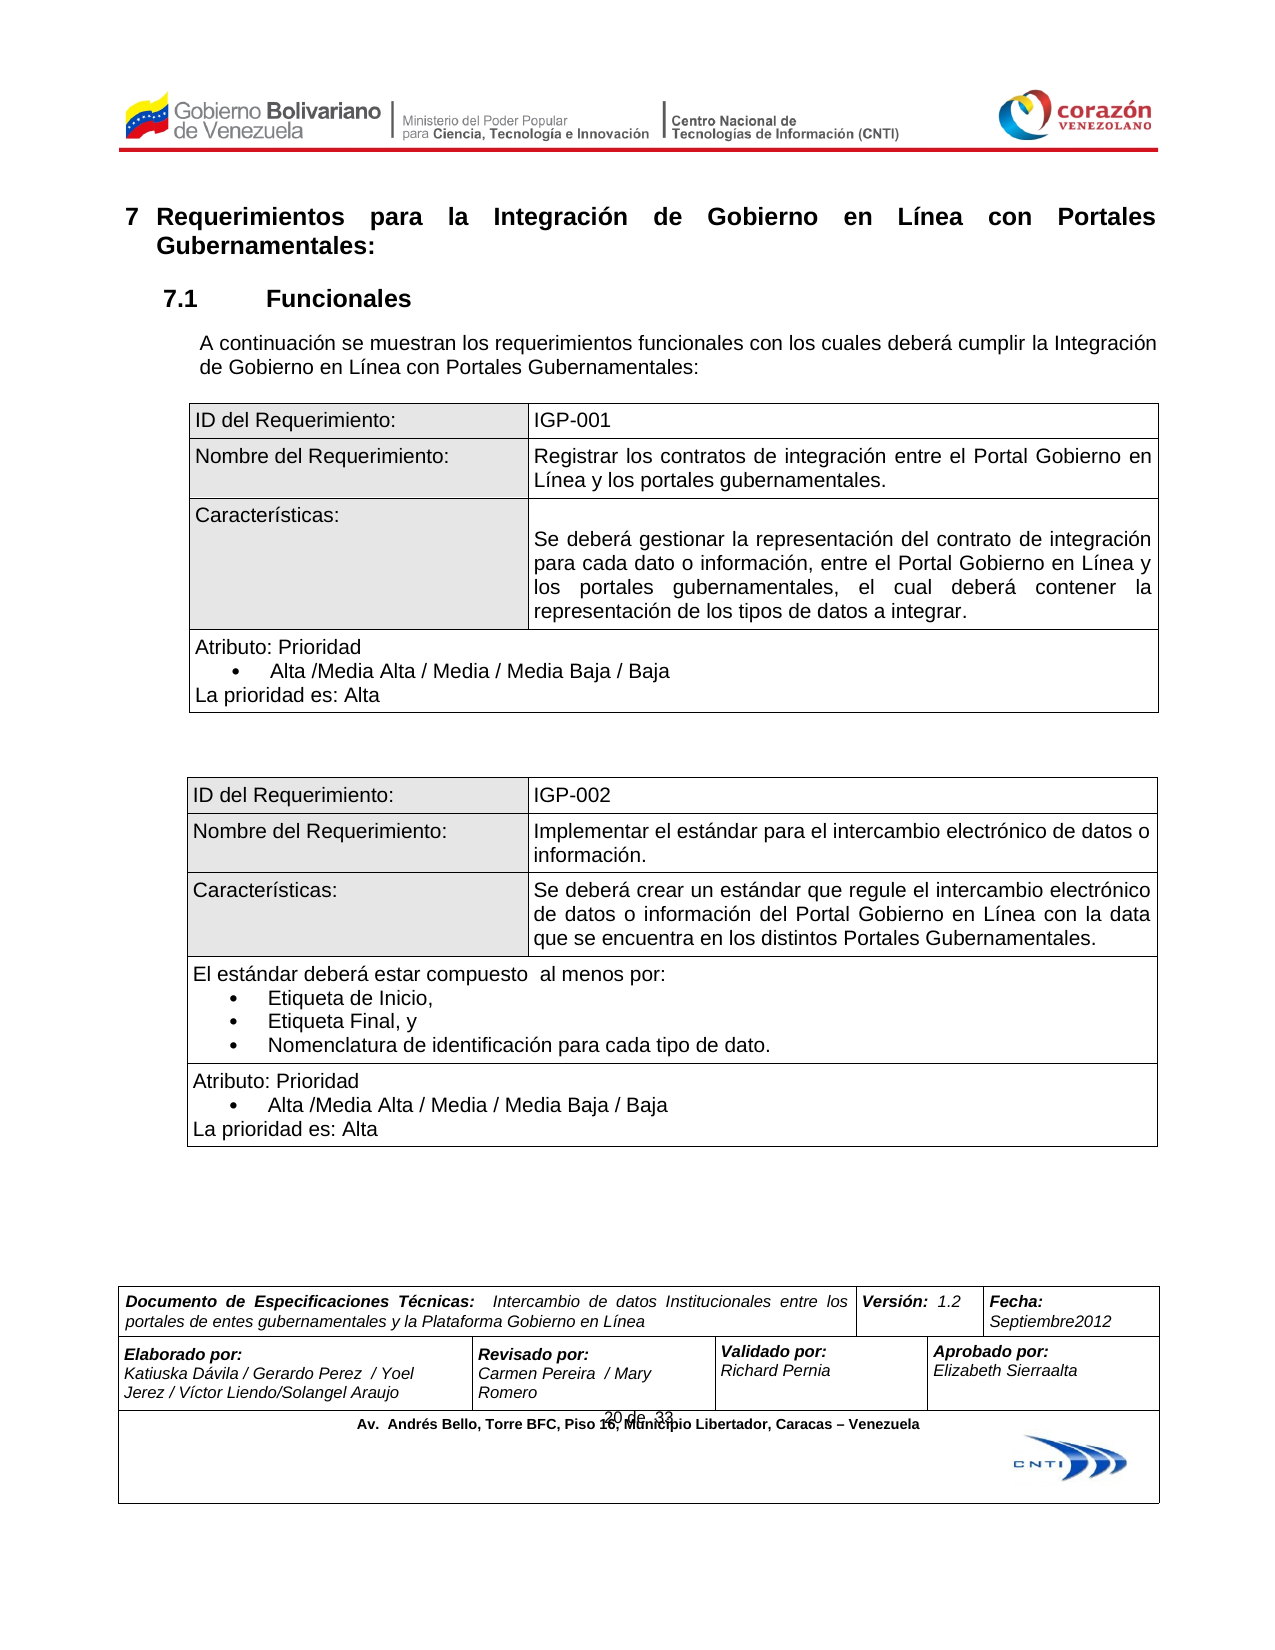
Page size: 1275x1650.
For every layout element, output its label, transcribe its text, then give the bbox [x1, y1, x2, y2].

picture [999, 1429, 1143, 1486]
table_cell Atributo: Prioridad Alta /Media Alta / Media / Media Baja / Baja La prioridad es: Alta [188, 1064, 1157, 1146]
table_cell El estándar deberá estar compuesto al menos por: Etiqueta de Inicio, Etiqueta Final, y Nomenclatura de identificación para cada tipo de dato. [188, 957, 1157, 1063]
table_cell Registrar los contratos de integración entre el Portal Gobierno en Línea y los portales gubernamentales. [529, 439, 1158, 497]
subtitle Funcionales [156, 284, 1157, 313]
table_cell Características: [190, 499, 528, 629]
table_cell Nombre del Requerimiento: [188, 814, 528, 872]
picture [119, 82, 1159, 152]
table_cell Nombre del Requerimiento: [190, 439, 528, 497]
table_cell Se deberá crear un estándar que regule el intercambio electrónico de datos o información del Portal Gobierno en Línea con la data que se encuentra en los distintos Portales Gubernamentales. [529, 873, 1157, 956]
table_header IGP-002 [529, 778, 1157, 813]
table_header ID del Requerimiento: [188, 778, 528, 813]
table_cell Características: [188, 873, 528, 956]
table_cell Implementar el estándar para el intercambio electrónico de datos o información. [529, 814, 1157, 872]
table_header IGP-001 [529, 404, 1158, 438]
table_cell Atributo: Prioridad Alta /Media Alta / Media / Media Baja / Baja La prioridad es: Alta [190, 630, 1158, 712]
table_cell Se deberá gestionar la representación del contrato de integración para cada dato o información, entre el Portal Gobierno en Línea y los portales gubernamentales, el cual deberá contener la representación de los tipos de datos a integrar. [529, 499, 1158, 629]
subtitle Requerimientos para la Integración de Gobierno en Línea con Portales Gubernamentales: [118, 202, 1157, 259]
text A continuación se muestran los requerimientos funcionales con los cuales deberá cumplir la Integración de Gobierno en Línea con Portales Gubernamentales: [199, 331, 1157, 378]
table_header ID del Requerimiento: [190, 404, 528, 438]
